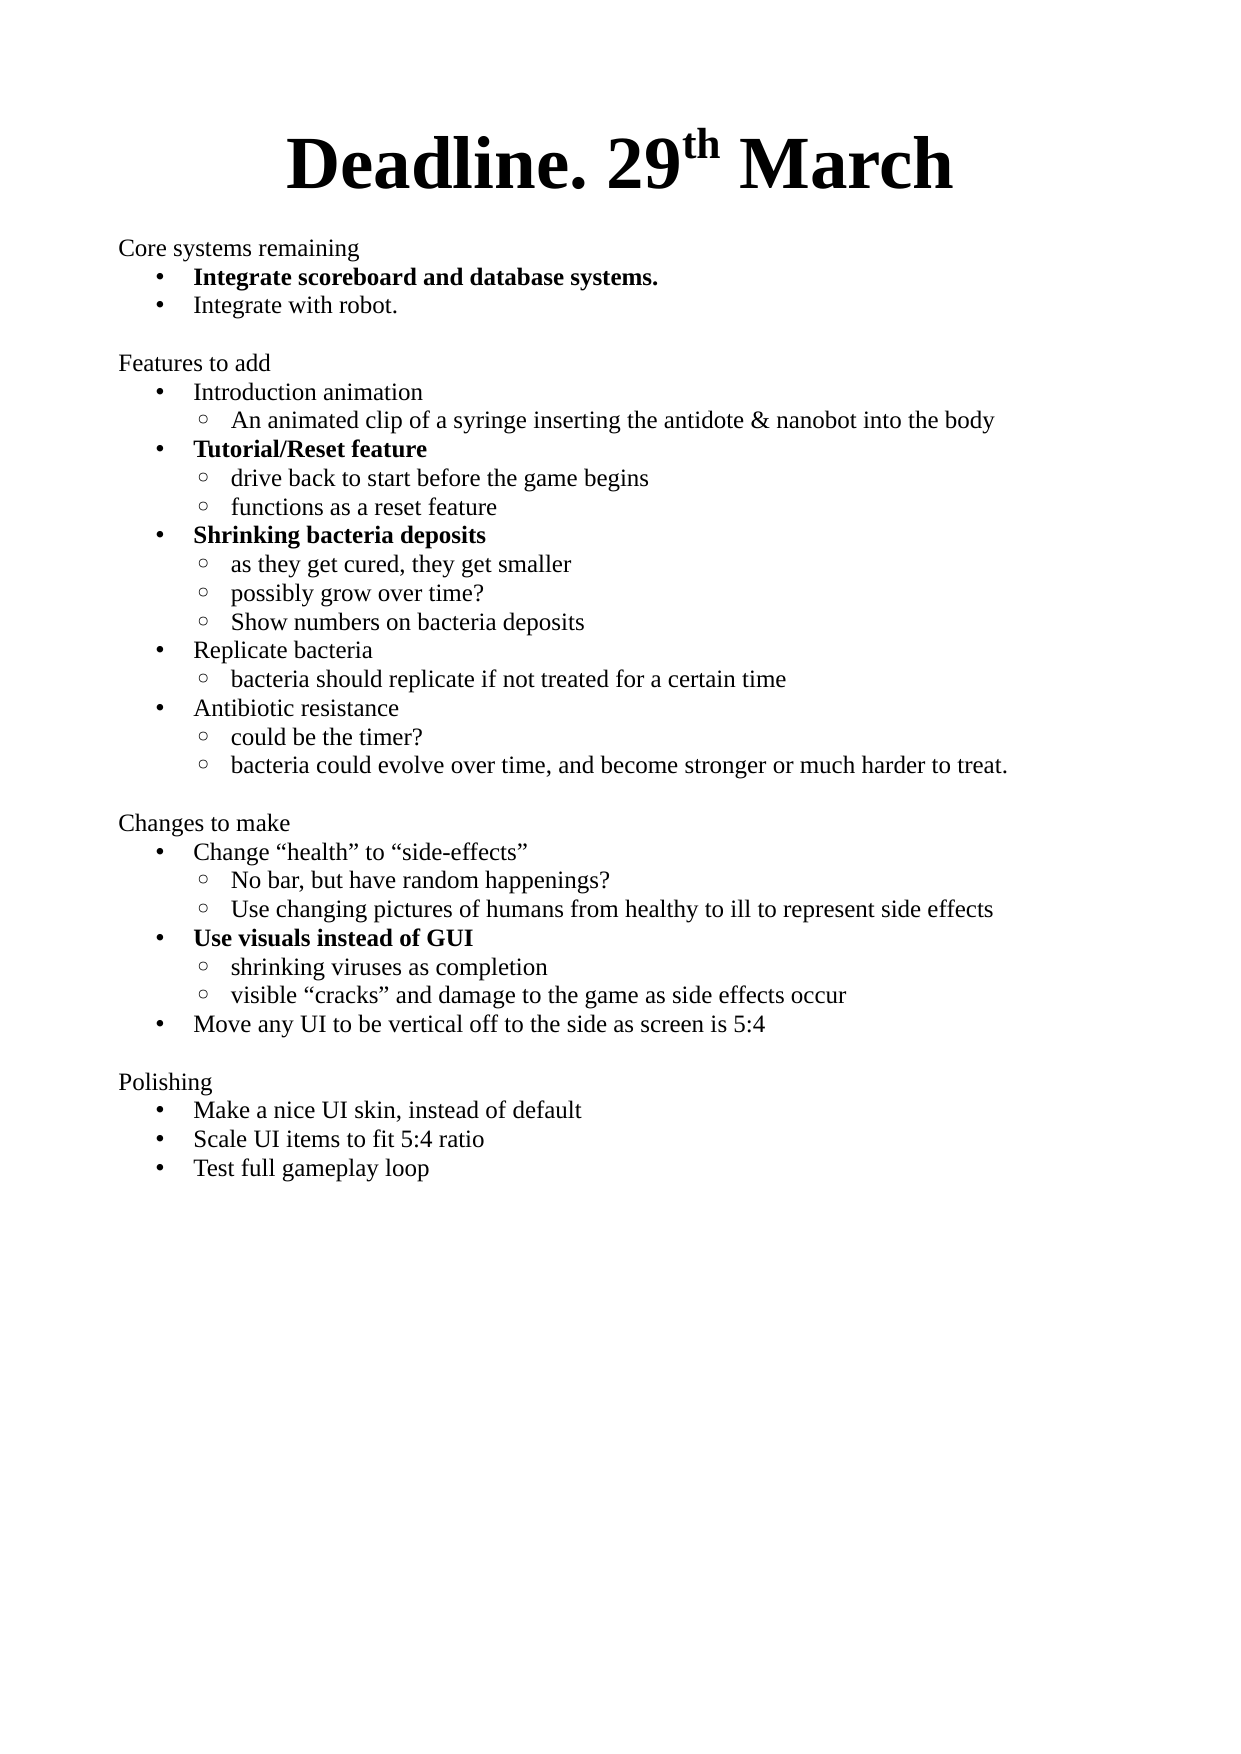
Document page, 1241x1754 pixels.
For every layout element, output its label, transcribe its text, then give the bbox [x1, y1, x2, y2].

list Move any UI to be vertical off to the side as screen is 5:4 [156, 1009, 1122, 1038]
text Polishing [118, 1067, 1122, 1096]
list Scale UI items to fit 5:4 ratio [156, 1124, 1122, 1153]
list Antibiotic resistance [156, 693, 1122, 722]
list Integrate with robot. [156, 291, 1122, 319]
list Test full gameplay loop [156, 1153, 1122, 1182]
list Introduction animation [156, 377, 1122, 406]
list bacteria could evolve over time, and become stronger or much harder to treat. [193, 751, 1122, 779]
list functions as a reset feature [193, 492, 1122, 521]
list Tutorial/Reset feature [156, 434, 1122, 463]
text Features to add [118, 348, 1122, 377]
list possibly grow over time? [193, 578, 1122, 607]
list Make a nice UI skin, instead of default [156, 1096, 1122, 1124]
list An animated clip of a syringe inserting the antidote & nanobot into the body [193, 406, 1122, 434]
list No bar, but have random happenings? [193, 866, 1122, 894]
list Use changing pictures of humans from healthy to ill to represent side effects [193, 894, 1122, 923]
list Replicate bacteria [156, 636, 1122, 664]
list bacteria should replicate if not treated for a certain time [193, 664, 1122, 693]
text Deadline. 29th March [118, 118, 1122, 204]
list drive back to start before the game begins [193, 463, 1122, 492]
list could be the timer? [193, 722, 1122, 751]
list visible “cracks” and damage to the game as side effects occur [193, 981, 1122, 1009]
list Integrate scoreboard and database systems. [156, 262, 1122, 291]
text Core systems remaining [118, 233, 1122, 262]
list Show numbers on bacteria deposits [193, 607, 1122, 636]
list shrinking viruses as completion [193, 952, 1122, 981]
text Changes to make [118, 808, 1122, 837]
list Use visuals instead of GUI [156, 923, 1122, 952]
list Shrinking bacteria deposits [156, 521, 1122, 549]
list Change “health” to “side-effects” [156, 837, 1122, 866]
list as they get cured, they get smaller [193, 549, 1122, 578]
